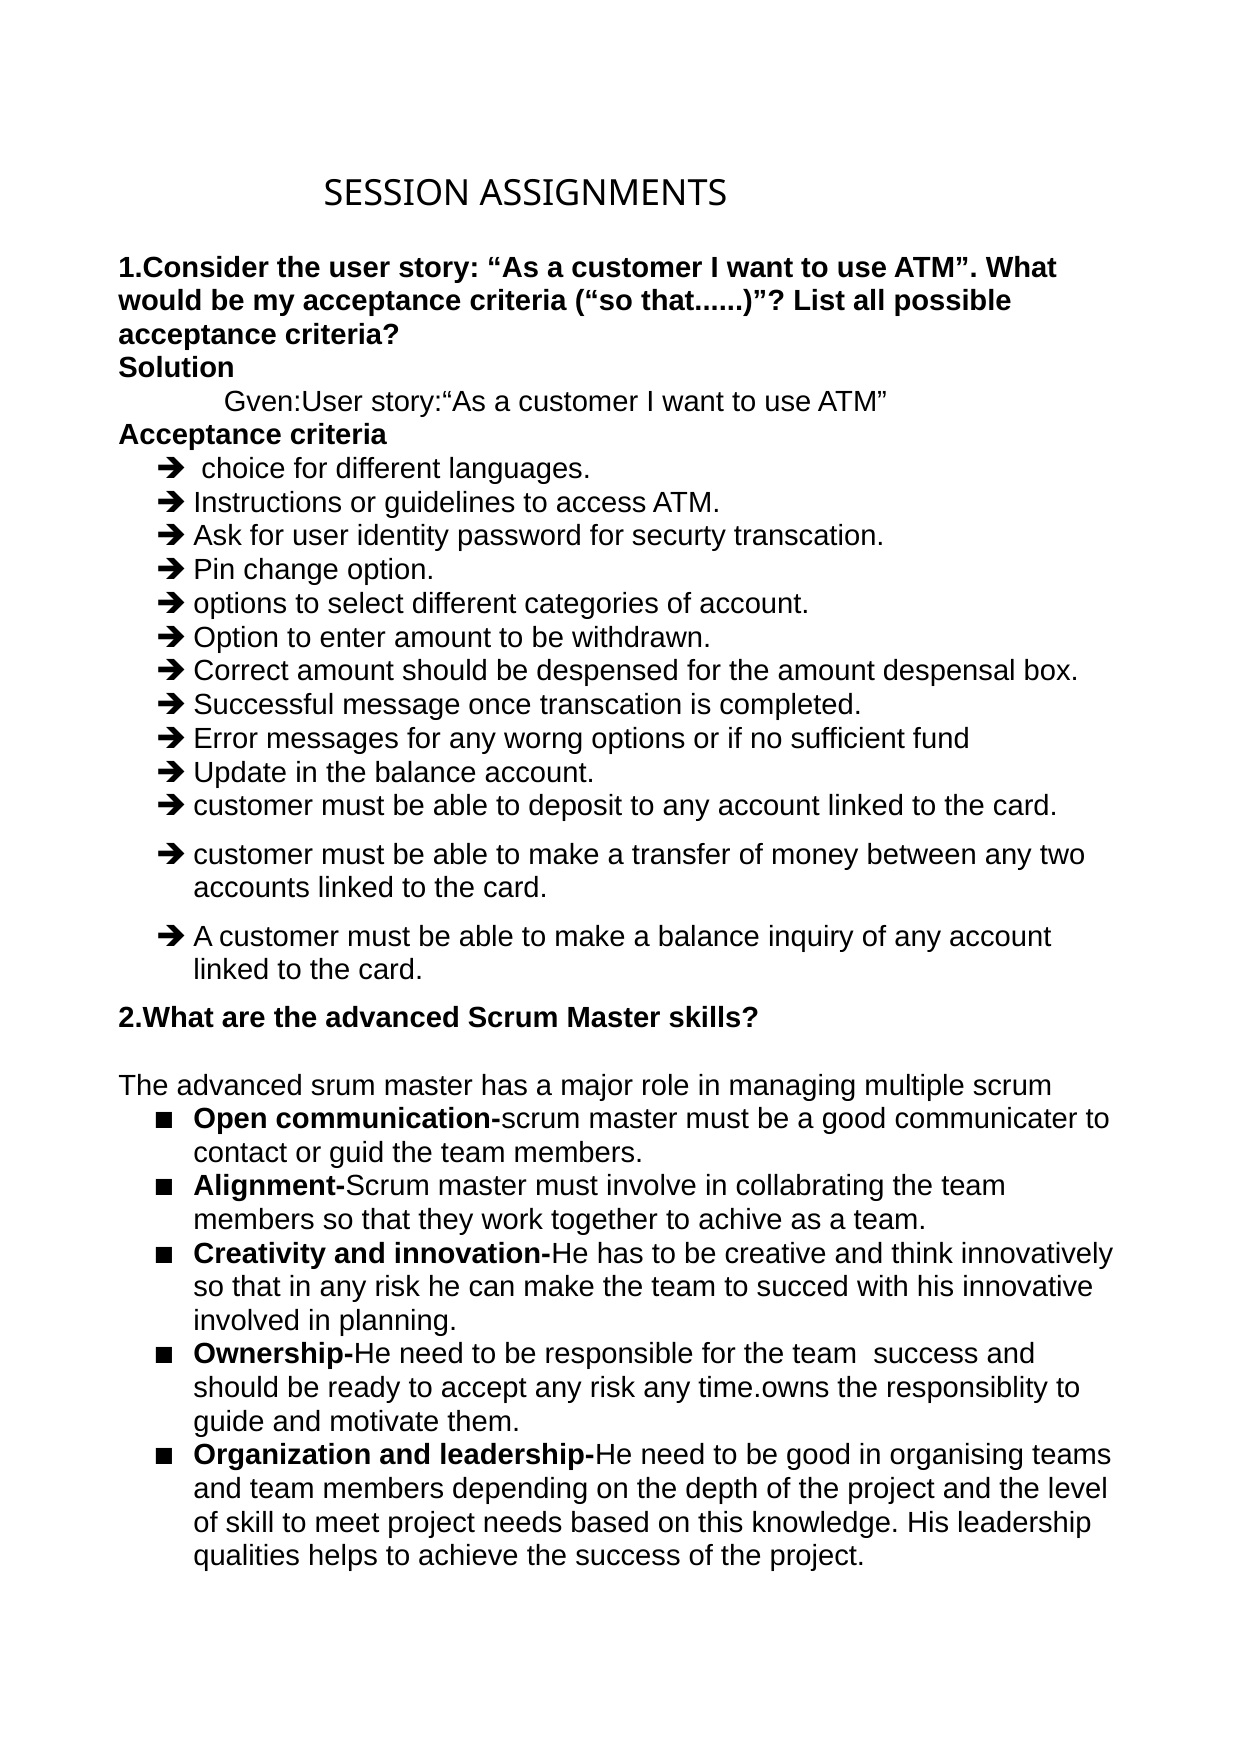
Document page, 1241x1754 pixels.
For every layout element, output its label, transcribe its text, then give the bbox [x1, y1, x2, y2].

text The advanced srum master has a major role in managing multiple scrum [118, 1067, 1122, 1101]
list Creativity and innovation-He has to be creative and think innovatively so that in any risk he can make the team to succed with his innovative involved in planning. [156, 1236, 1122, 1336]
list choice for different languages. [156, 451, 1122, 484]
text 2.What are the advanced Scrum Master skills? [118, 1000, 1122, 1034]
list Instructions or guidelines to access ATM. [156, 484, 1122, 518]
list Successful message once transcation is completed. [156, 687, 1122, 721]
list customer must be able to make a transfer of money between any two accounts linked to the card. [156, 837, 1122, 904]
list Open communication-scrum master must be a good communicater to contact or guid the team members. [156, 1101, 1122, 1168]
list Correct amount should be despensed for the amount despensal box. [156, 653, 1122, 687]
text 1.Consider the user story: “As a customer I want to use ATM”. What would be my acceptance criteria (“so that......)”? List all possible acceptance criteria? [118, 249, 1122, 350]
list Option to enter amount to be withdrawn. [156, 619, 1122, 653]
list Alignment-Scrum master must involve in collabrating the team members so that they work together to achive as a team. [156, 1168, 1122, 1236]
text Gven:User story:“As a customer I want to use ATM” [118, 384, 1122, 417]
list Organization and leadership-He need to be good in organising teams and team members depending on the depth of the project and the level of skill to meet project needs based on this knowledge. His leadership qualities helps to achieve the success of the project. [156, 1437, 1122, 1572]
list A customer must be able to make a balance inquiry of any account linked to the card. [156, 918, 1122, 986]
text SESSION ASSIGNMENTS [118, 167, 1122, 216]
list Ask for user identity password for securty transcation. [156, 518, 1122, 552]
text Acceptance criteria [118, 417, 1122, 451]
list Pin change option. [156, 552, 1122, 586]
list Ownership-He need to be responsible for the team success and should be ready to accept any risk any time.owns the responsiblity to guide and motivate them. [156, 1336, 1122, 1437]
list options to select different categories of account. [156, 586, 1122, 619]
list customer must be able to deposit to any account linked to the card. [156, 788, 1122, 822]
list Update in the balance account. [156, 754, 1122, 788]
text Solution [118, 350, 1122, 384]
list Error messages for any worng options or if no sufficient fund [156, 721, 1122, 754]
